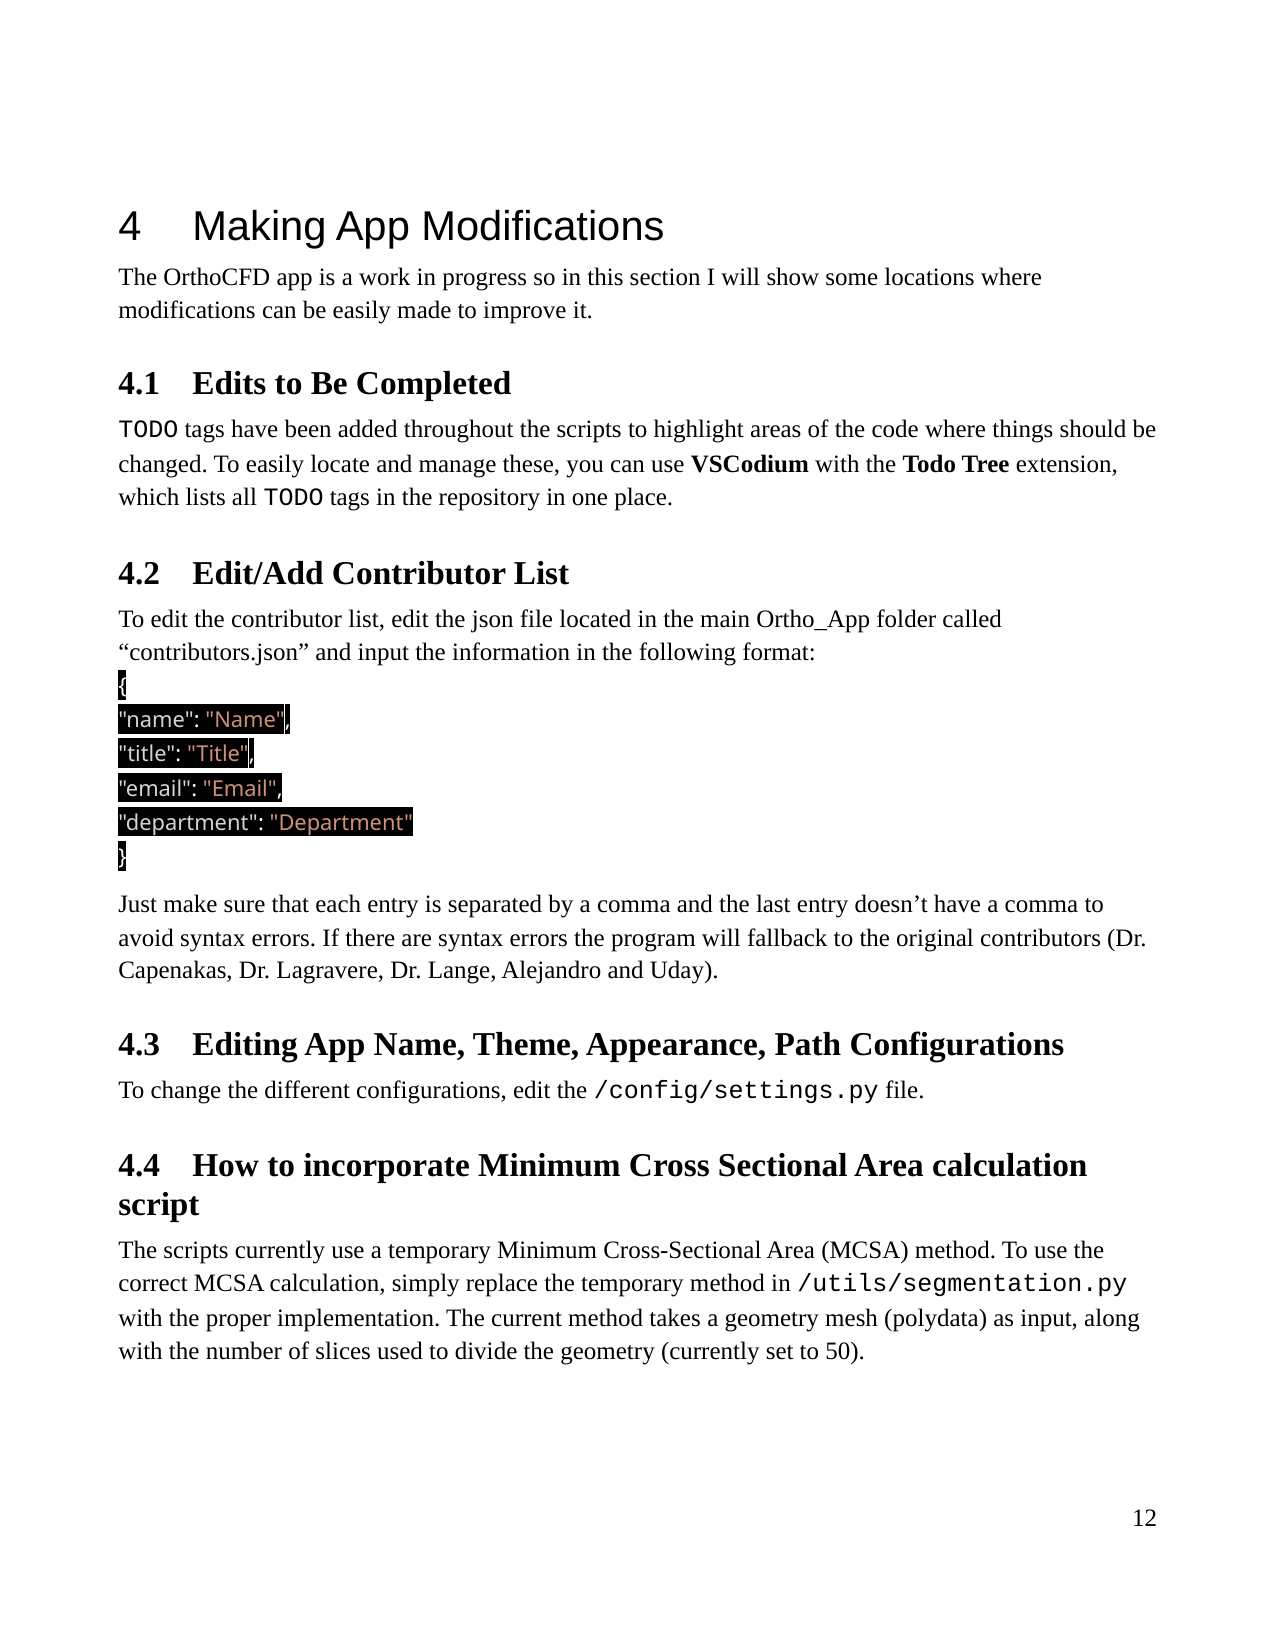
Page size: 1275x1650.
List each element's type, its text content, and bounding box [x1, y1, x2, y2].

subtitle Edits to Be Completed [118, 363, 1157, 402]
text TODO tags have been added throughout the scripts to highlight areas of the code where things should be changed. To easily locate and manage these, you can use VSCodium with the Todo Tree extension, which lists all TODO tags in the repository in one place. [118, 414, 1157, 513]
text To change the different configurations, edit the /config/settings.py file. [118, 1075, 1157, 1106]
text The scripts currently use a temporary Minimum Cross-Sectional Area (MCSA) method. To use the correct MCSA calculation, simply replace the temporary method in /utils/segmentation.py with the proper implementation. The current method takes a geometry mesh (polydata) as input, along with the number of slices used to divide the geometry (currently set to 50). [118, 1235, 1157, 1365]
text To edit the contributor list, edit the json file located in the main Ortho_App folder called “contributors.json” and input the information in the following format: { "name": "Name", "title": "Title", "email": "Email", "department": "Department" } [118, 604, 1157, 871]
subtitle How to incorporate Minimum Cross Sectional Area calculation script [118, 1146, 1157, 1222]
subtitle Making App Modifications [118, 201, 1157, 249]
text Just make sure that each entry is separated by a comma and the last entry doesn’t have a comma to avoid syntax errors. If there are syntax errors the program will fallback to the original contributors (Dr. Capenakas, Dr. Lagravere, Dr. Lange, Alejandro and Uday). [118, 889, 1157, 984]
text The OrthoCFD app is a work in progress so in this section I will show some locations where modifications can be easily made to improve it. [118, 262, 1157, 323]
subtitle Edit/Add Contributor List [118, 553, 1157, 591]
subtitle Editing App Name, Theme, Appearance, Path Configurations [118, 1024, 1157, 1062]
